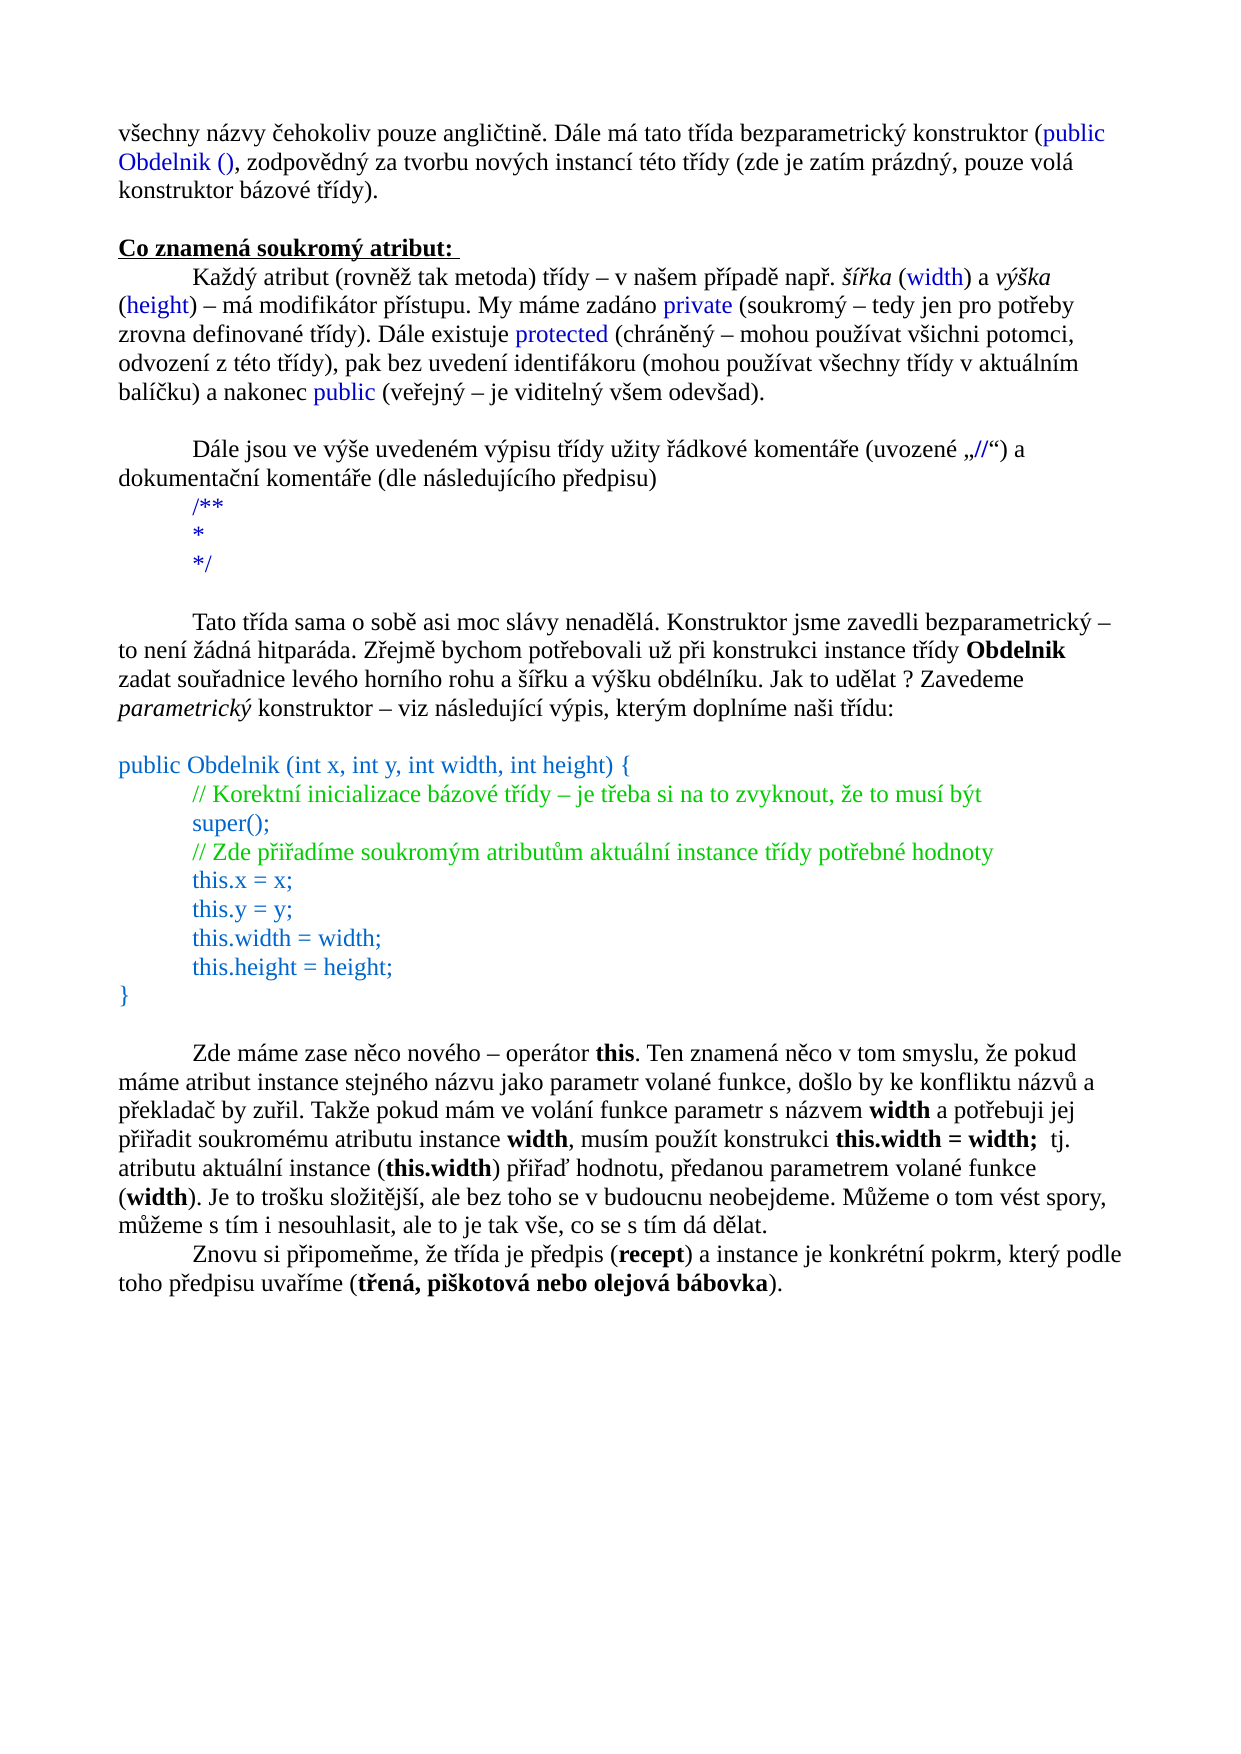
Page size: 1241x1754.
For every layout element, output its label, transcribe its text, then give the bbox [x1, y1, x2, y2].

text /** [118, 492, 1122, 521]
text Tato třída sama o sobě asi moc slávy nenadělá. Konstruktor jsme zavedli bezparametrický – to není žádná hitparáda. Zřejmě bychom potřebovali už při konstrukci instance třídy Obdelnik zadat souřadnice levého horního rohu a šířku a výšku obdélníku. Jak to udělat ? Zavedeme parametrický konstruktor – viz následující výpis, kterým doplníme naši třídu: [118, 607, 1122, 722]
text this.height = height; [118, 952, 1122, 981]
text Co znamená soukromý atribut: [118, 233, 1122, 262]
text */ [118, 549, 1122, 578]
text Dále jsou ve výše uvedeném výpisu třídy užity řádkové komentáře (uvozené „//“) a dokumentační komentáře (dle následujícího předpisu) [118, 434, 1122, 492]
text Zde máme zase něco nového – operátor this. Ten znamená něco v tom smyslu, že pokud máme atribut instance stejného názvu jako parametr volané funkce, došlo by ke konfliktu názvů a překladač by zuřil. Takže pokud mám ve volání funkce parametr s názvem width a potřebuji jej přiřadit soukromému atributu instance width, musím použít konstrukci this.width = width; tj. atributu aktuální instance (this.width) přiřaď hodnotu, předanou parametrem volané funkce (width). Je to trošku složitější, ale bez toho se v budoucnu neobejdeme. Můžeme o tom vést spory, můžeme s tím i nesouhlasit, ale to je tak vše, co se s tím dá dělat. [118, 1038, 1122, 1239]
text super(); [118, 808, 1122, 837]
text this.width = width; [118, 923, 1122, 952]
text // Korektní inicializace bázové třídy – je třeba si na to zvyknout, že to musí být [118, 779, 1122, 808]
text this.x = x; [118, 866, 1122, 894]
text this.y = y; [118, 894, 1122, 923]
text } [118, 981, 1122, 1009]
text Každý atribut (rovněž tak metoda) třídy – v našem případě např. šířka (width) a výška (height) – má modifikátor přístupu. My máme zadáno private (soukromý – tedy jen pro potřeby zrovna definované třídy). Dále existuje protected (chráněný – mohou používat všichni potomci, odvození z této třídy), pak bez uvedení identifákoru (mohou používat všechny třídy v aktuálním balíčku) a nakonec public (veřejný – je viditelný všem odevšad). [118, 262, 1122, 406]
text * [118, 521, 1122, 549]
text public Obdelnik (int x, int y, int width, int height) { [118, 751, 1122, 779]
text všechny názvy čehokoliv pouze angličtině. Dále má tato třída bezparametrický konstruktor (public Obdelnik (), zodpovědný za tvorbu nových instancí této třídy (zde je zatím prázdný, pouze volá konstruktor bázové třídy). [118, 118, 1122, 204]
text Znovu si připomeňme, že třída je předpis (recept) a instance je konkrétní pokrm, který podle toho předpisu uvaříme (třená, piškotová nebo olejová bábovka). [118, 1239, 1122, 1297]
text // Zde přiřadíme soukromým atributům aktuální instance třídy potřebné hodnoty [118, 837, 1122, 866]
